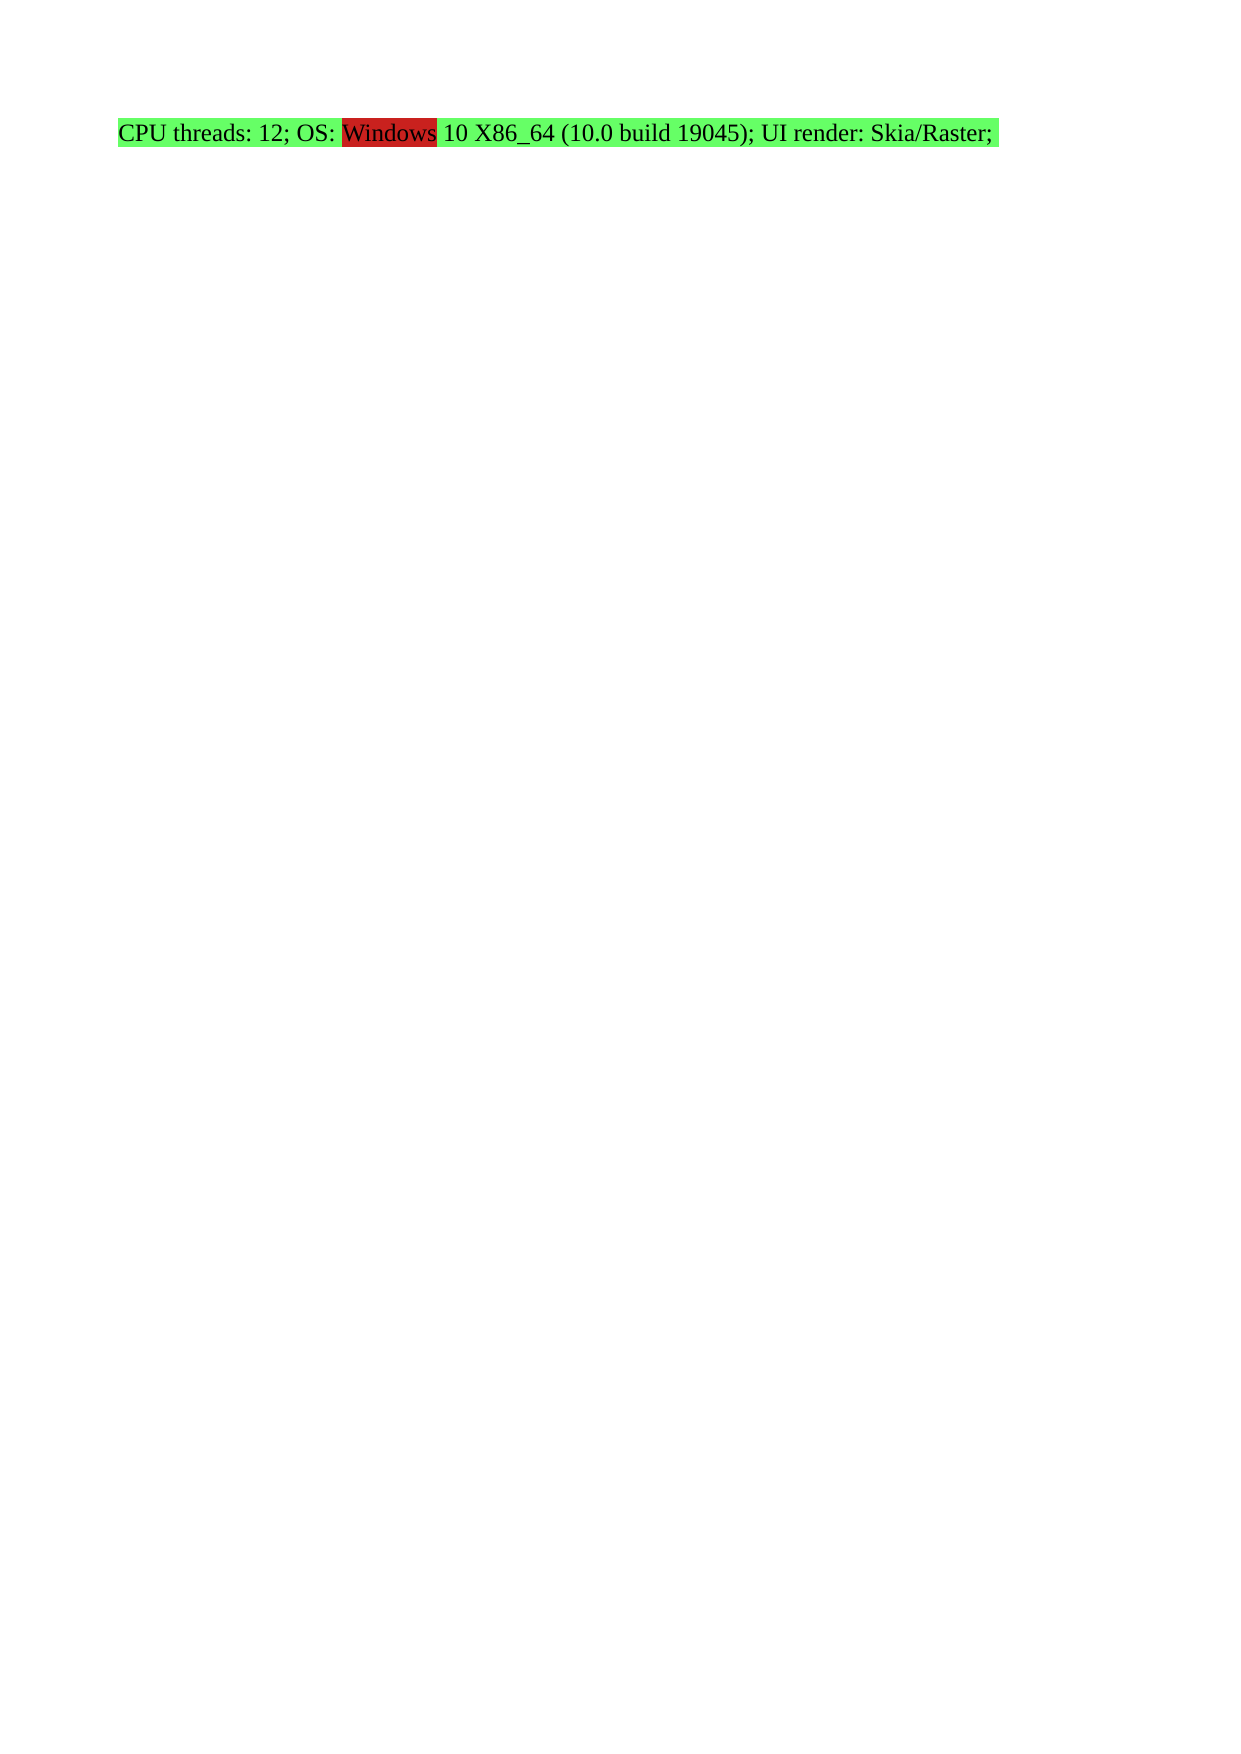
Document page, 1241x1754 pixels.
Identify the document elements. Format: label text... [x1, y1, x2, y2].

text CPU threads: 12; OS: Windows 10 X86_64 (10.0 build 19045); UI render: Skia/Raster; [118, 118, 1122, 147]
